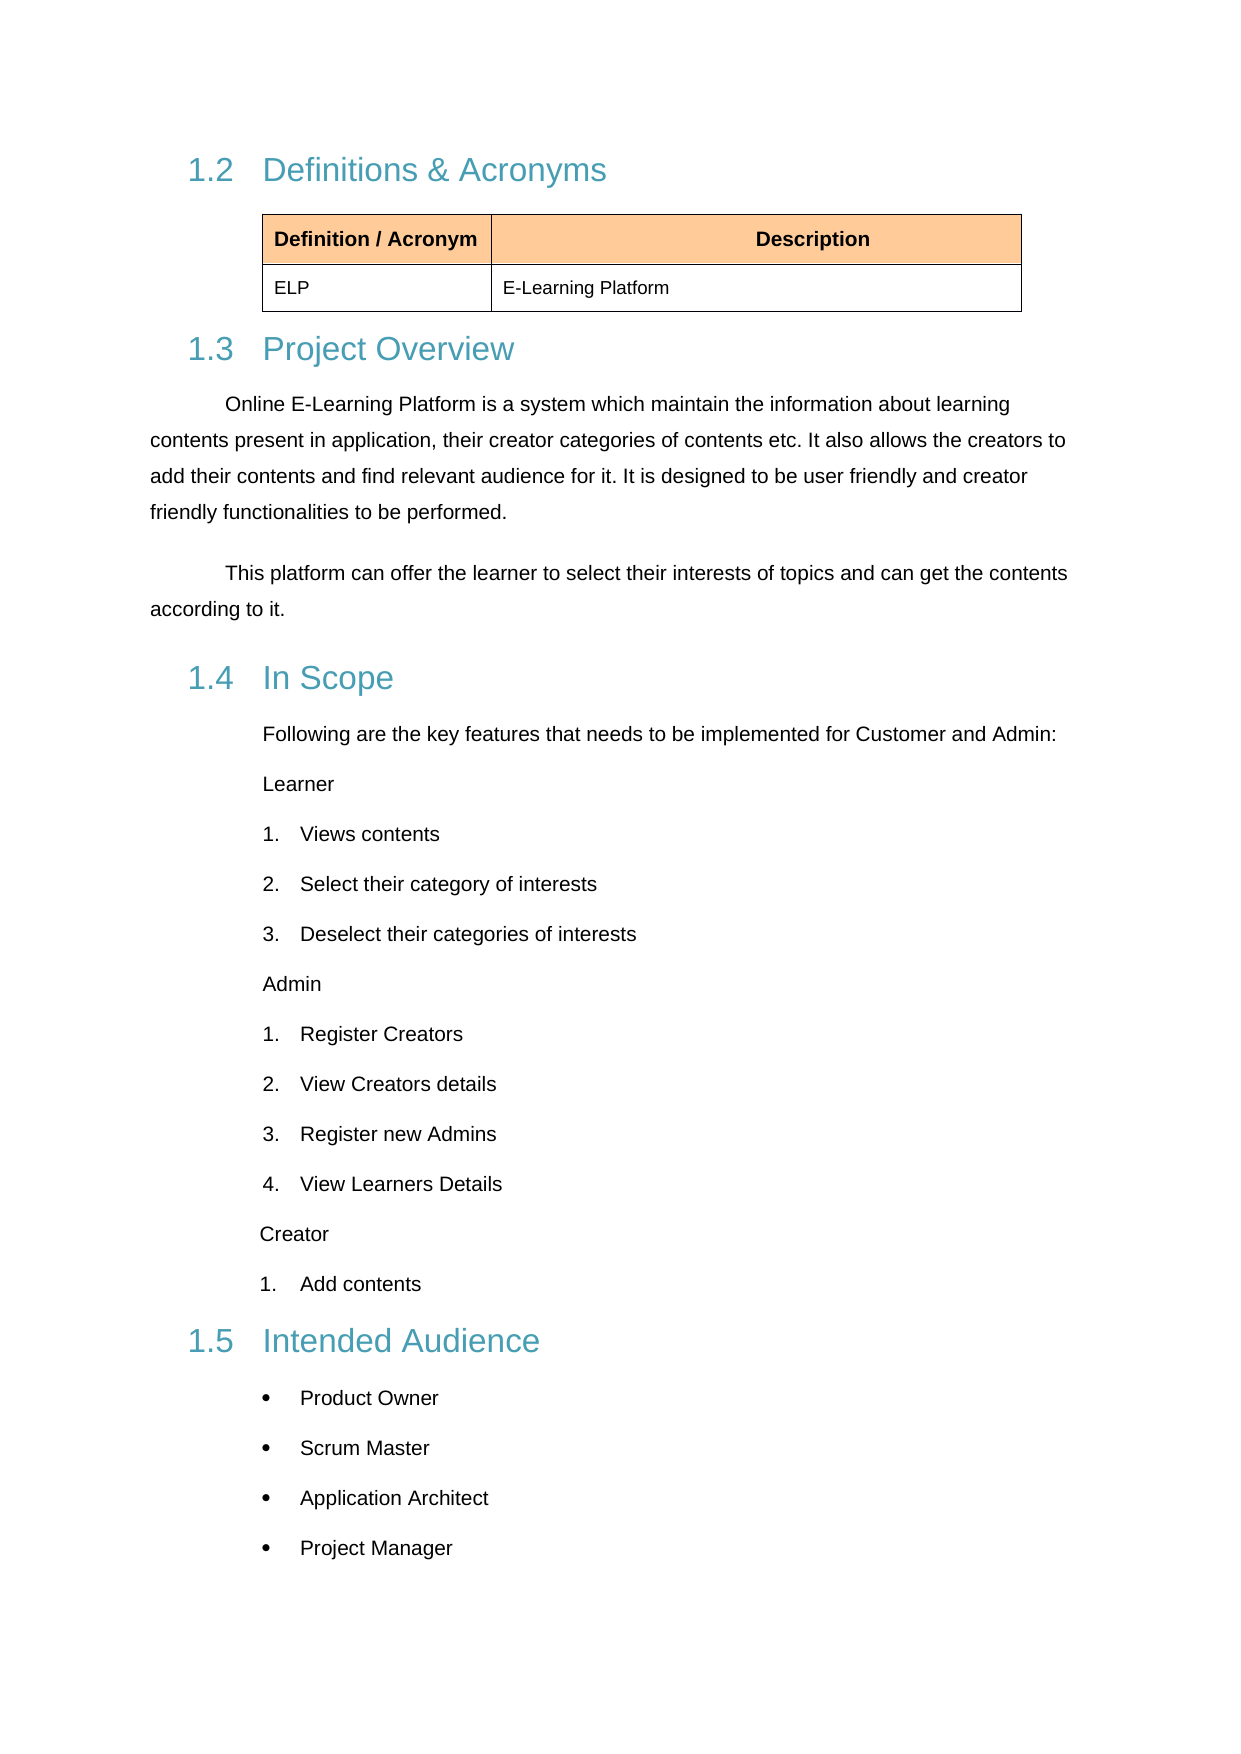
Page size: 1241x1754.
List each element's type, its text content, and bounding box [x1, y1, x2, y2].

list Project Manager [262, 1535, 1090, 1560]
list Views contents [262, 821, 1090, 846]
list View Creators details [262, 1071, 1090, 1096]
text This platform can offer the learner to select their interests of topics and can get the contents according to it. [150, 561, 1095, 621]
text Online E-Learning Platform is a system which maintain the information about learning contents present in application, their creator categories of contents etc. It also allows the creators to add their contents and find relevant audience for it. It is designed to be user friendly and creator friendly functionalities to be performed. [150, 392, 1095, 524]
text Learner [262, 771, 1078, 796]
subtitle Project Overview [187, 329, 1090, 367]
table_header Description [492, 215, 1021, 263]
text Admin [262, 971, 1078, 996]
subtitle Definitions & Acronyms [187, 150, 1090, 188]
list Select their category of interests [262, 871, 1090, 896]
table_cell ELP [263, 265, 491, 311]
subtitle In Scope [187, 658, 1090, 696]
subtitle Intended Audience [187, 1321, 1090, 1360]
list Register Creators [262, 1021, 1090, 1046]
list 1. Add contents [150, 1271, 1078, 1296]
list Product Owner [262, 1385, 1090, 1410]
list Scrum Master [262, 1435, 1090, 1460]
table_header Definition / Acronym [263, 215, 491, 263]
text Following are the key features that needs to be implemented for Customer and Admin: [262, 721, 1078, 746]
list Deselect their categories of interests [262, 921, 1090, 946]
list Application Architect [262, 1485, 1090, 1510]
table_cell E-Learning Platform [492, 265, 1021, 311]
list Register new Admins [262, 1121, 1090, 1146]
list View Learners Details [262, 1171, 1090, 1196]
list Creator [150, 1221, 1078, 1246]
